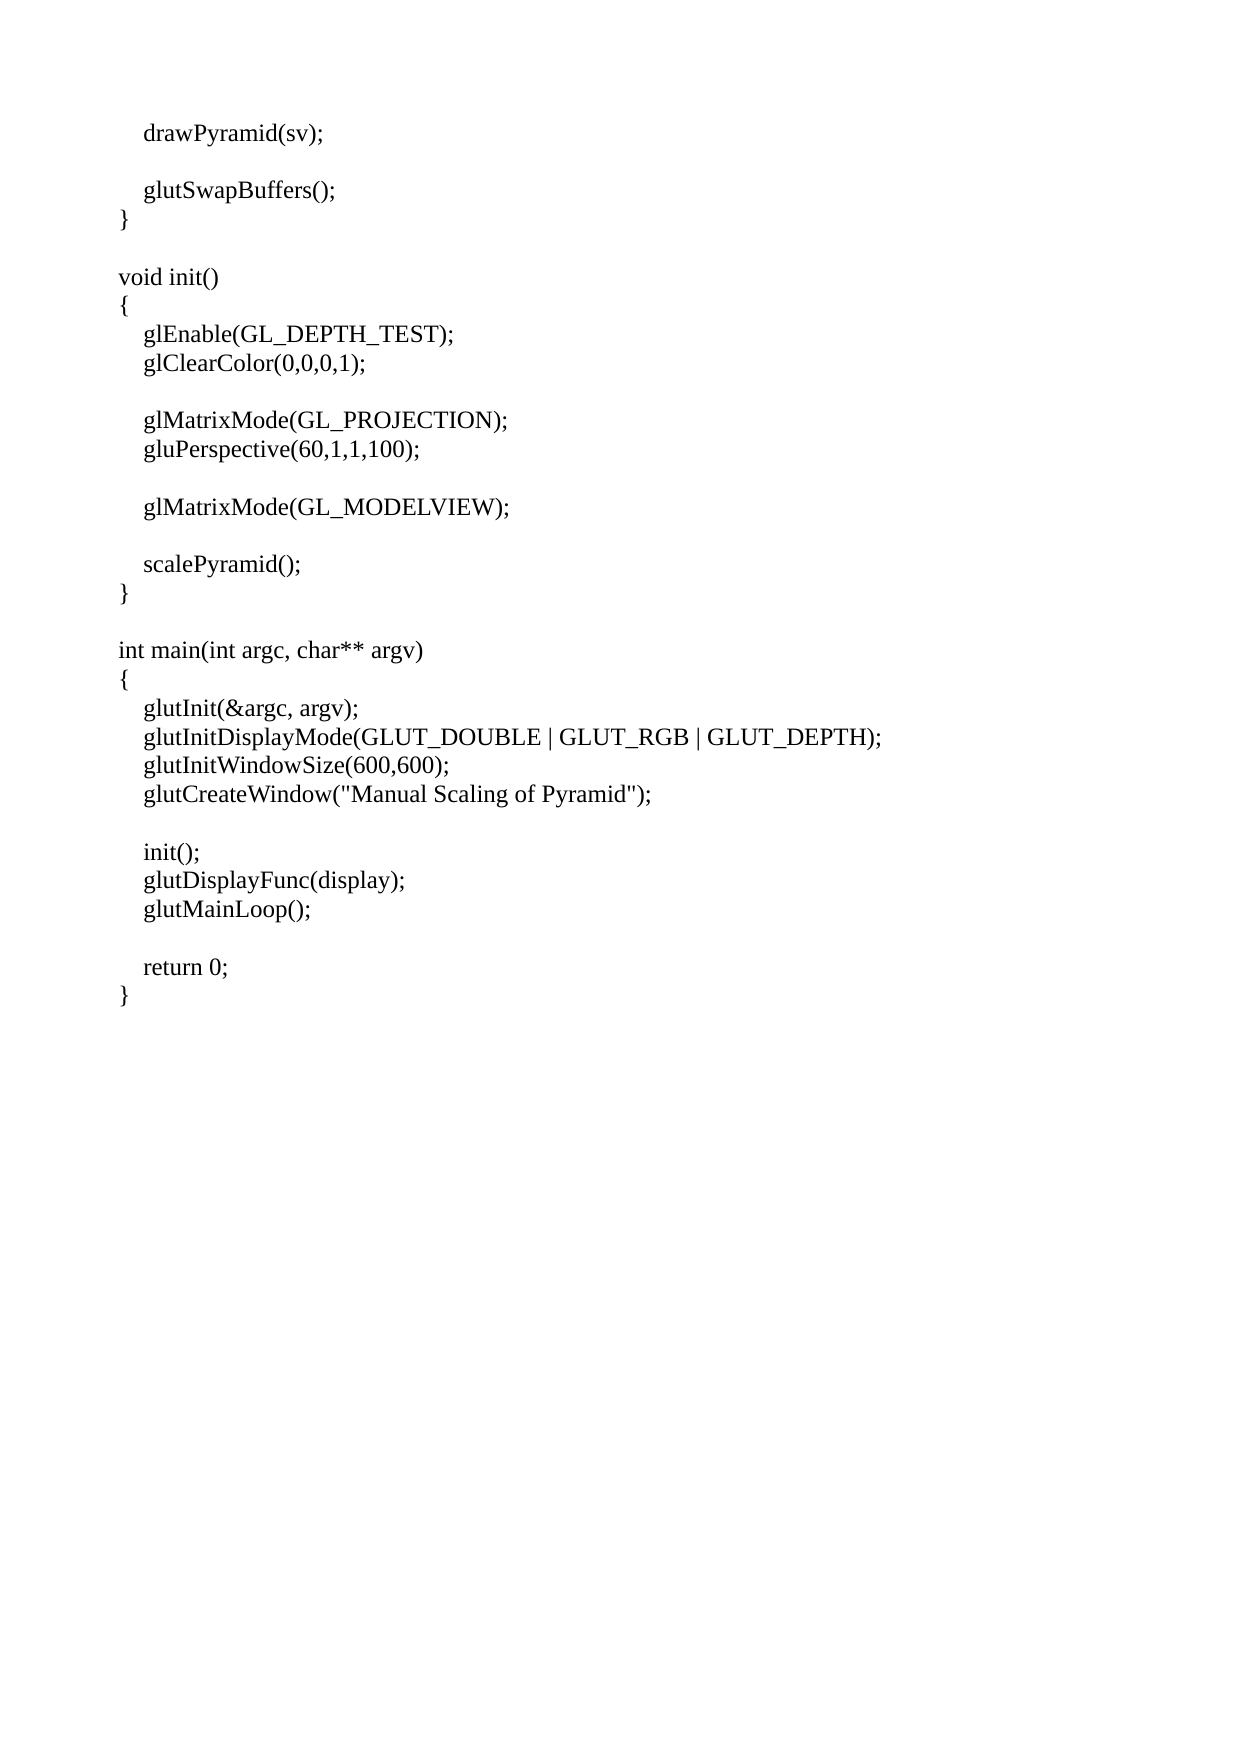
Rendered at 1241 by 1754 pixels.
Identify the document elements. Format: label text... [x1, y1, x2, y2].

text glutInitWindowSize(600,600); [118, 751, 1122, 779]
text } [118, 981, 1122, 1009]
text glMatrixMode(GL_PROJECTION); [118, 406, 1122, 434]
text glutCreateWindow("Manual Scaling of Pyramid"); [118, 779, 1122, 808]
text glEnable(GL_DEPTH_TEST); [118, 319, 1122, 348]
text gluPerspective(60,1,1,100); [118, 434, 1122, 463]
text { [118, 664, 1122, 693]
text } [118, 578, 1122, 607]
text glutDisplayFunc(display); [118, 866, 1122, 894]
text glMatrixMode(GL_MODELVIEW); [118, 492, 1122, 521]
text { [118, 291, 1122, 319]
text int main(int argc, char** argv) [118, 636, 1122, 664]
text drawPyramid(sv); [118, 118, 1122, 147]
text void init() [118, 262, 1122, 291]
text glutSwapBuffers(); [118, 176, 1122, 204]
text } [118, 204, 1122, 233]
text init(); [118, 837, 1122, 866]
text glutInit(&argc, argv); [118, 693, 1122, 722]
text return 0; [118, 952, 1122, 981]
text glutMainLoop(); [118, 894, 1122, 923]
text glutInitDisplayMode(GLUT_DOUBLE | GLUT_RGB | GLUT_DEPTH); [118, 722, 1122, 751]
text glClearColor(0,0,0,1); [118, 348, 1122, 377]
text scalePyramid(); [118, 549, 1122, 578]
